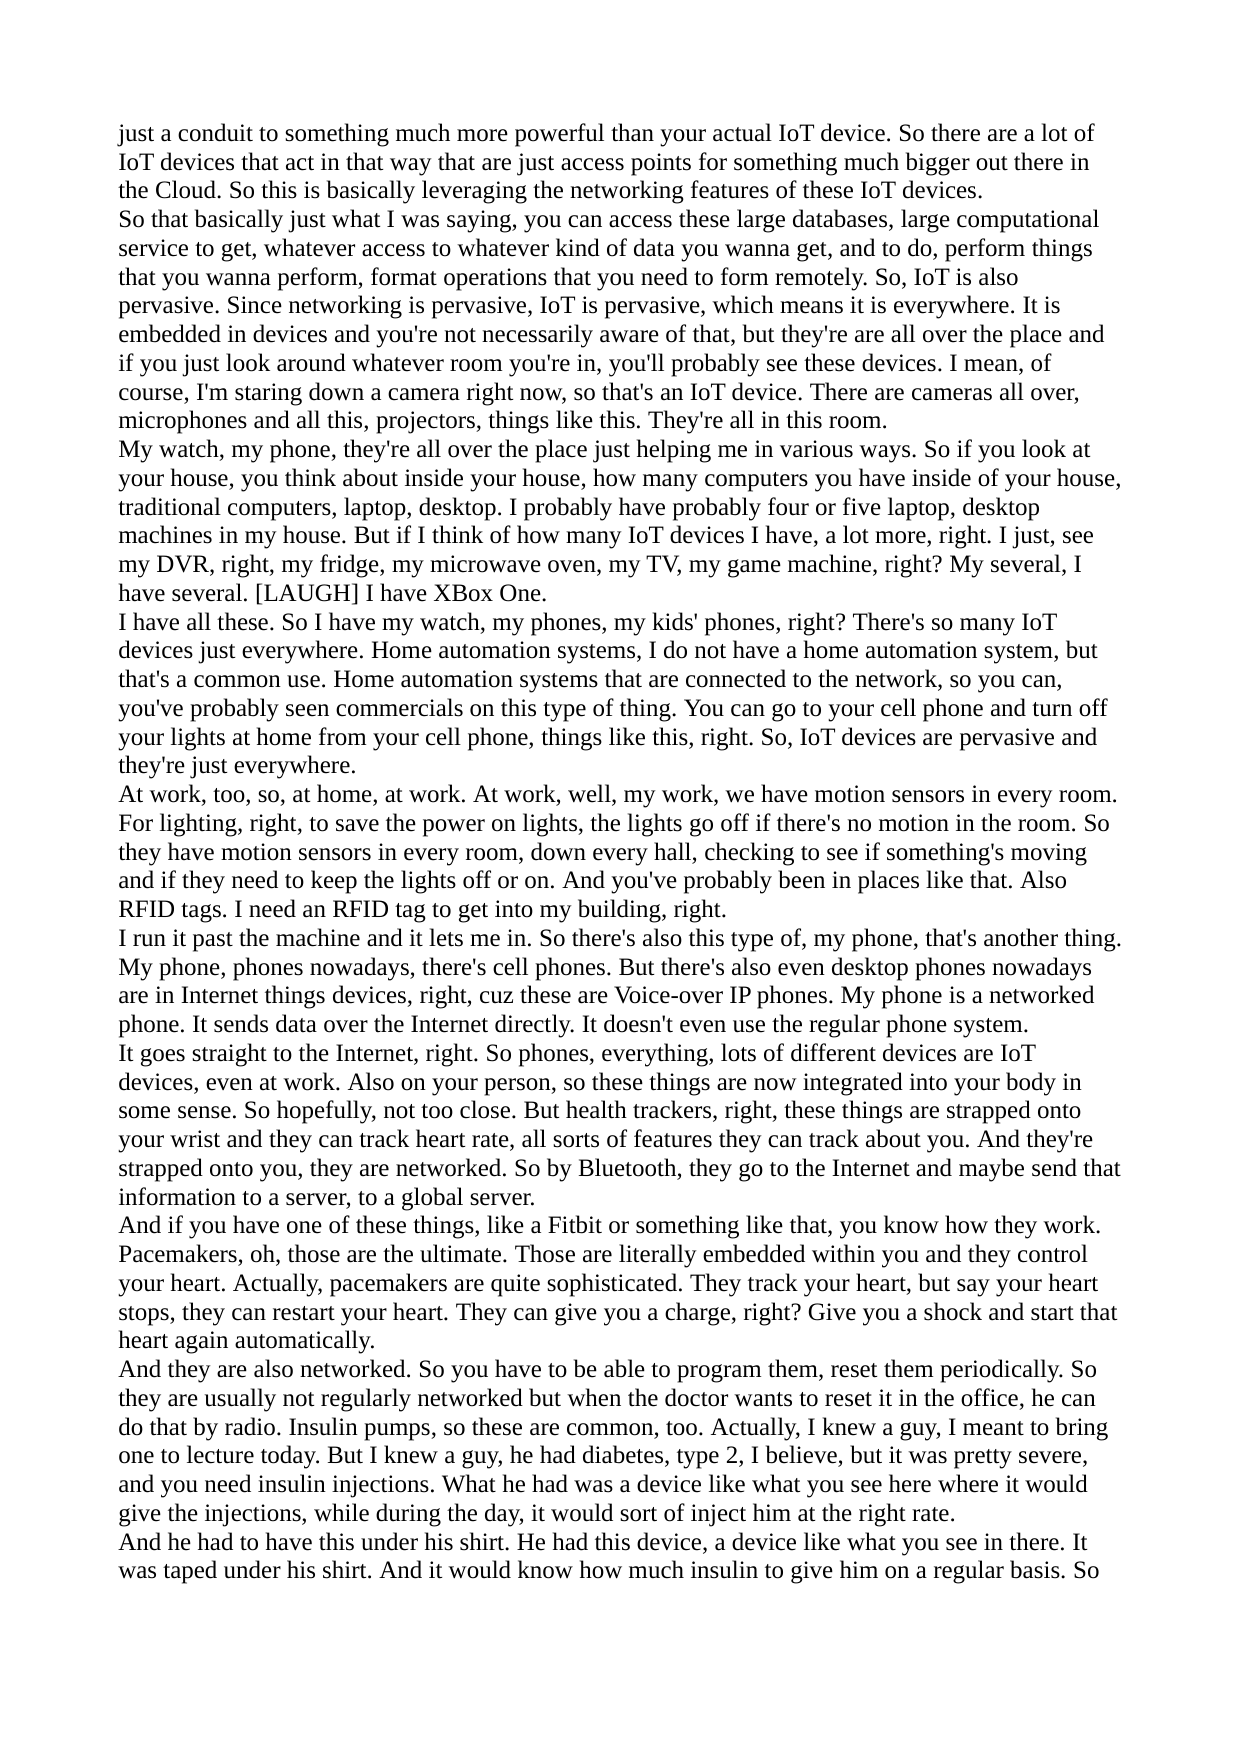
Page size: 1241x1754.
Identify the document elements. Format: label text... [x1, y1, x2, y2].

text ​It goes straight to the Internet, right. ​So phones, everything, lots of different devices are IoT devices, even at work. ​Also on your person, so ​these things are now integrated into your body in some sense. ​So hopefully, not too close. ​But health trackers, right, these things are strapped onto your wrist and ​they can track heart rate, all sorts of features they can track about you. ​And they're strapped onto you, they are networked. ​So by Bluetooth, they go to the Internet and ​maybe send that information to a server, to a global server. [118, 1038, 1122, 1211]
text ​I have all these. ​So I have my watch, my phones, my kids' phones, right? ​There's so many IoT devices just everywhere. ​Home automation systems, I do not have a home automation system, but ​that's a common use. ​Home automation systems that are connected to the network, so you can, ​you've probably seen commercials on this type of thing. ​You can go to your cell phone and turn off your lights at home from your cell phone, ​things like this, right. ​So, IoT devices are pervasive and they're just everywhere. [118, 607, 1122, 779]
text ​And if you have one of these things, like a Fitbit or ​something like that, you know how they work. ​Pacemakers, oh, those are the ultimate. ​Those are literally embedded within you and they control your heart. ​Actually, pacemakers are quite sophisticated. ​They track your heart, but say your heart stops, they can restart your heart. ​They can give you a charge, right? ​Give you a shock and start that heart again automatically. [118, 1211, 1122, 1354]
text ​My watch, my phone, they're all over the place just helping me in various ways. ​So if you look at your house, you think about inside your house, how many ​computers you have inside of your house, traditional computers, laptop, desktop. ​I probably have probably four or five laptop, desktop machines in my house. ​But if I think of how many IoT devices I have, a lot more, right. ​I just, see my DVR, right, my fridge, ​my microwave oven, my TV, my game machine, right? ​My several, I have several. ​[LAUGH] I have XBox One. [118, 434, 1122, 607]
text ​And he had to have this under his shirt. ​He had this device, a device like what you see in there. ​It was taped under his shirt. ​And it would know how much insulin to give him on a regular basis. ​So [118, 1527, 1122, 1584]
text ​So that basically just what I was saying, you can access these large databases, ​large computational service to get, whatever access to whatever kind of data ​you wanna get, and to do, perform things that you wanna perform, ​format operations that you need to form remotely. ​So, IoT is also pervasive. ​Since networking is pervasive, IoT is pervasive, which means it is everywhere. ​It is embedded in devices and you're not necessarily aware of that, but ​they're are all over the place and if you just look around whatever room you're in, ​you'll probably see these devices. ​I mean, of course, I'm staring down a camera right now, so that's an IoT device. ​There are cameras all over, microphones and all this, ​projectors, things like this. ​They're all in this room. [118, 204, 1122, 434]
text just a conduit to something much more powerful ​than your actual IoT device. ​So there are a lot of IoT devices that act in that way that are just ​access points for something much bigger out there in the Cloud. ​So this is basically leveraging the networking features of these IoT devices. [118, 118, 1122, 204]
text ​At work, too, so, at home, at work. ​At work, well, my work, we have motion sensors in every room. ​For lighting, right, ​to save the power on lights, the lights go off if there's no motion in the room. ​So they have motion sensors in every room, down every hall, ​checking to see if something's moving and if they need to keep the lights off or on. ​And you've probably been in places like that. ​Also RFID tags. ​I need an RFID tag to get into my building, right. [118, 779, 1122, 923]
text ​I run it past the machine and it lets me in. ​So there's also this type of, my phone, that's another thing. ​My phone, phones nowadays, there's cell phones. ​But there's also even desktop phones nowadays are in Internet things devices, ​right, cuz these are Voice-over IP phones. ​My phone is a networked phone. ​It sends data over the Internet directly. ​It doesn't even use the regular phone system. [118, 923, 1122, 1038]
text ​And they are also networked. ​So you have to be able to program them, reset them periodically. ​So they are usually not regularly networked but ​when the doctor wants to reset it in the office, he can do that by radio. ​Insulin pumps, so these are common, too. ​Actually, I knew a guy, I meant to bring one to lecture today. ​But I knew a guy, he had diabetes, type 2, I believe, ​but it was pretty severe, and you need insulin injections. ​What he had was a device like what you see here where it would give the injections, ​while during the day, it would sort of inject him at the right rate. [118, 1354, 1122, 1527]
